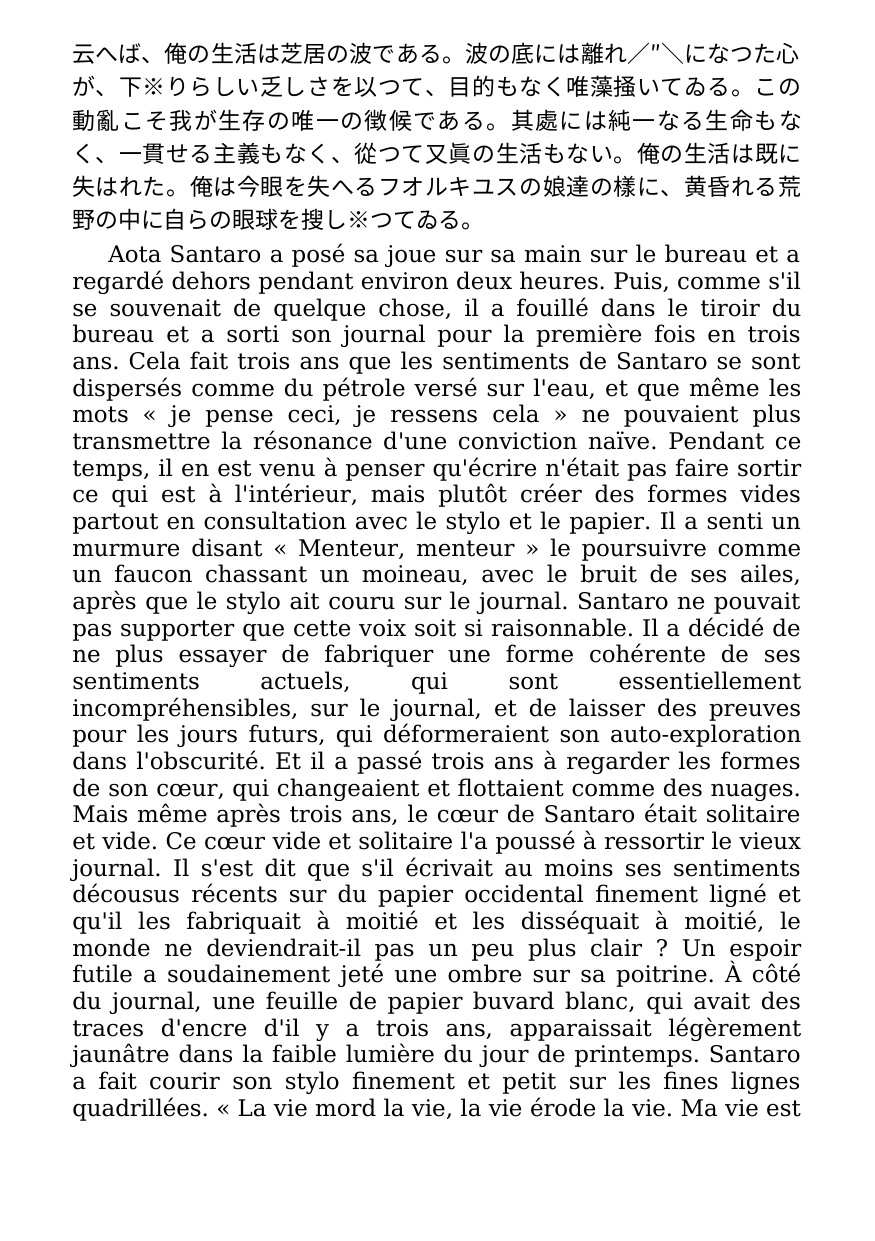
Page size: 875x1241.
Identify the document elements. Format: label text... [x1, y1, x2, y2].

text Aota Santaro a posé sa joue sur sa main sur le bureau et a regardé dehors pendant environ deux heures. Puis, comme s'il se souvenait de quelque chose, il a fouillé dans le tiroir du bureau et a sorti son journal pour la première fois en trois ans. Cela fait trois ans que les sentiments de Santaro se sont dispersés comme du pétrole versé sur l'eau, et que même les mots « je pense ceci, je ressens cela » ne pouvaient plus transmettre la résonance d'une conviction naïve. Pendant ce temps, il en est venu à penser qu'écrire n'était pas faire sortir ce qui est à l'intérieur, mais plutôt créer des formes vides partout en consultation avec le stylo et le papier. Il a senti un murmure disant « Menteur, menteur » le poursuivre comme un faucon chassant un moineau, avec le bruit de ses ailes, après que le stylo ait couru sur le journal. Santaro ne pouvait pas supporter que cette voix soit si raisonnable. Il a décidé de ne plus essayer de fabriquer une forme cohérente de ses sentiments actuels, qui sont essentiellement incompréhensibles, sur le journal, et de laisser des preuves pour les jours futurs, qui déformeraient son auto-exploration dans l'obscurité. Et il a passé trois ans à regarder les formes de son cœur, qui changeaient et flottaient comme des nuages. Mais même après trois ans, le cœur de Santaro était solitaire et vide. Ce cœur vide et solitaire l'a poussé à ressortir le vieux journal. Il s'est dit que s'il écrivait au moins ses sentiments décousus récents sur du papier occidental finement ligné et qu'il les fabriquait à moitié et les disséquait à moitié, le monde ne deviendrait-il pas un peu plus clair ? Un espoir futile a soudainement jeté une ombre sur sa poitrine. À côté du journal, une feuille de papier buvard blanc, qui avait des traces d'encre d'il y a trois ans, apparaissait légèrement jaunâtre dans la faible lumière du jour de printemps. Santaro a fait courir son stylo finement et petit sur les fines lignes quadrillées. « La vie mord la vie, la vie érode la vie. Ma vie est [72, 241, 802, 1121]
text 云へば、俺の生活は芝居の波である。波の底には離れ／″＼になつた心が、下※りらしい乏しさを以つて、目的もなく唯藻掻いてゐる。この動亂こそ我が生存の唯一の徴候である。其處には純一なる生命もなく、一貫せる主義もなく、從つて又眞の生活もない。俺の生活は既に失はれた。俺は今眼を失へるフオルキユスの娘達の樣に、黄昏れる荒野の中に自らの眼球を搜し※つてゐる。 [72, 36, 802, 235]
